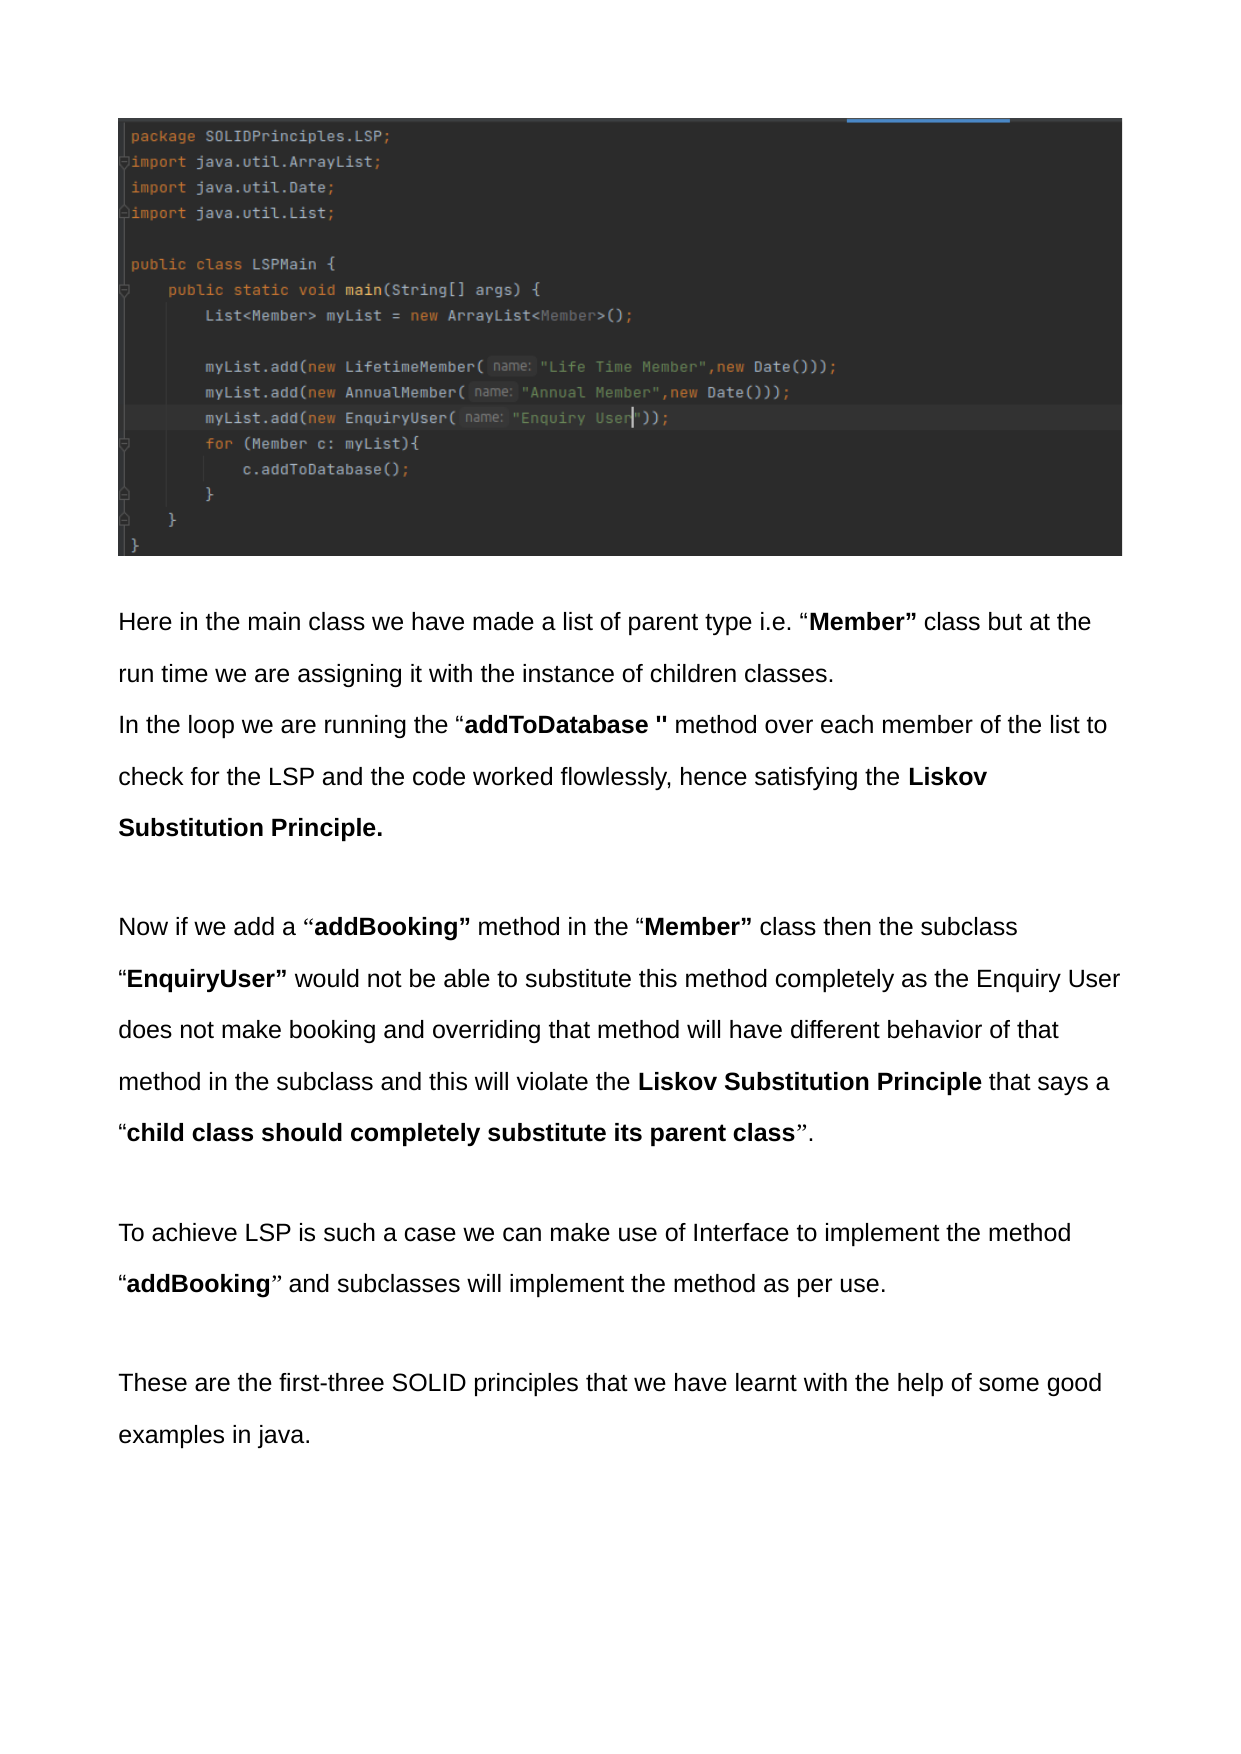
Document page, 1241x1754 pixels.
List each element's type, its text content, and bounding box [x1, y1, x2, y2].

text These are the first-three SOLID principles that we have learnt with the help of some good examples in java. [118, 1368, 1122, 1448]
text Here in the main class we have made a list of parent type i.e. “Member” class but at the run time we are assigning it with the instance of children classes. [118, 607, 1122, 688]
picture [118, 118, 1123, 556]
text To achieve LSP is such a case we can make use of Interface to implement the method “addBooking” and subclasses will implement the method as per use. [118, 1218, 1122, 1298]
text Now if we add a “addBooking” method in the “Member” class then the subclass “EnquiryUser” would not be able to substitute this method completely as the Enquiry User does not make booking and overriding that method will have different behavior of that method in the subclass and this will violate the Liskov Substitution Principle that says a “child class should completely substitute its parent class”. [118, 912, 1122, 1147]
text In the loop we are running the “addToDatabase '' method over each member of the list to check for the LSP and the code worked flowlessly, hence satisfying the Liskov Substitution Principle. [118, 710, 1122, 842]
